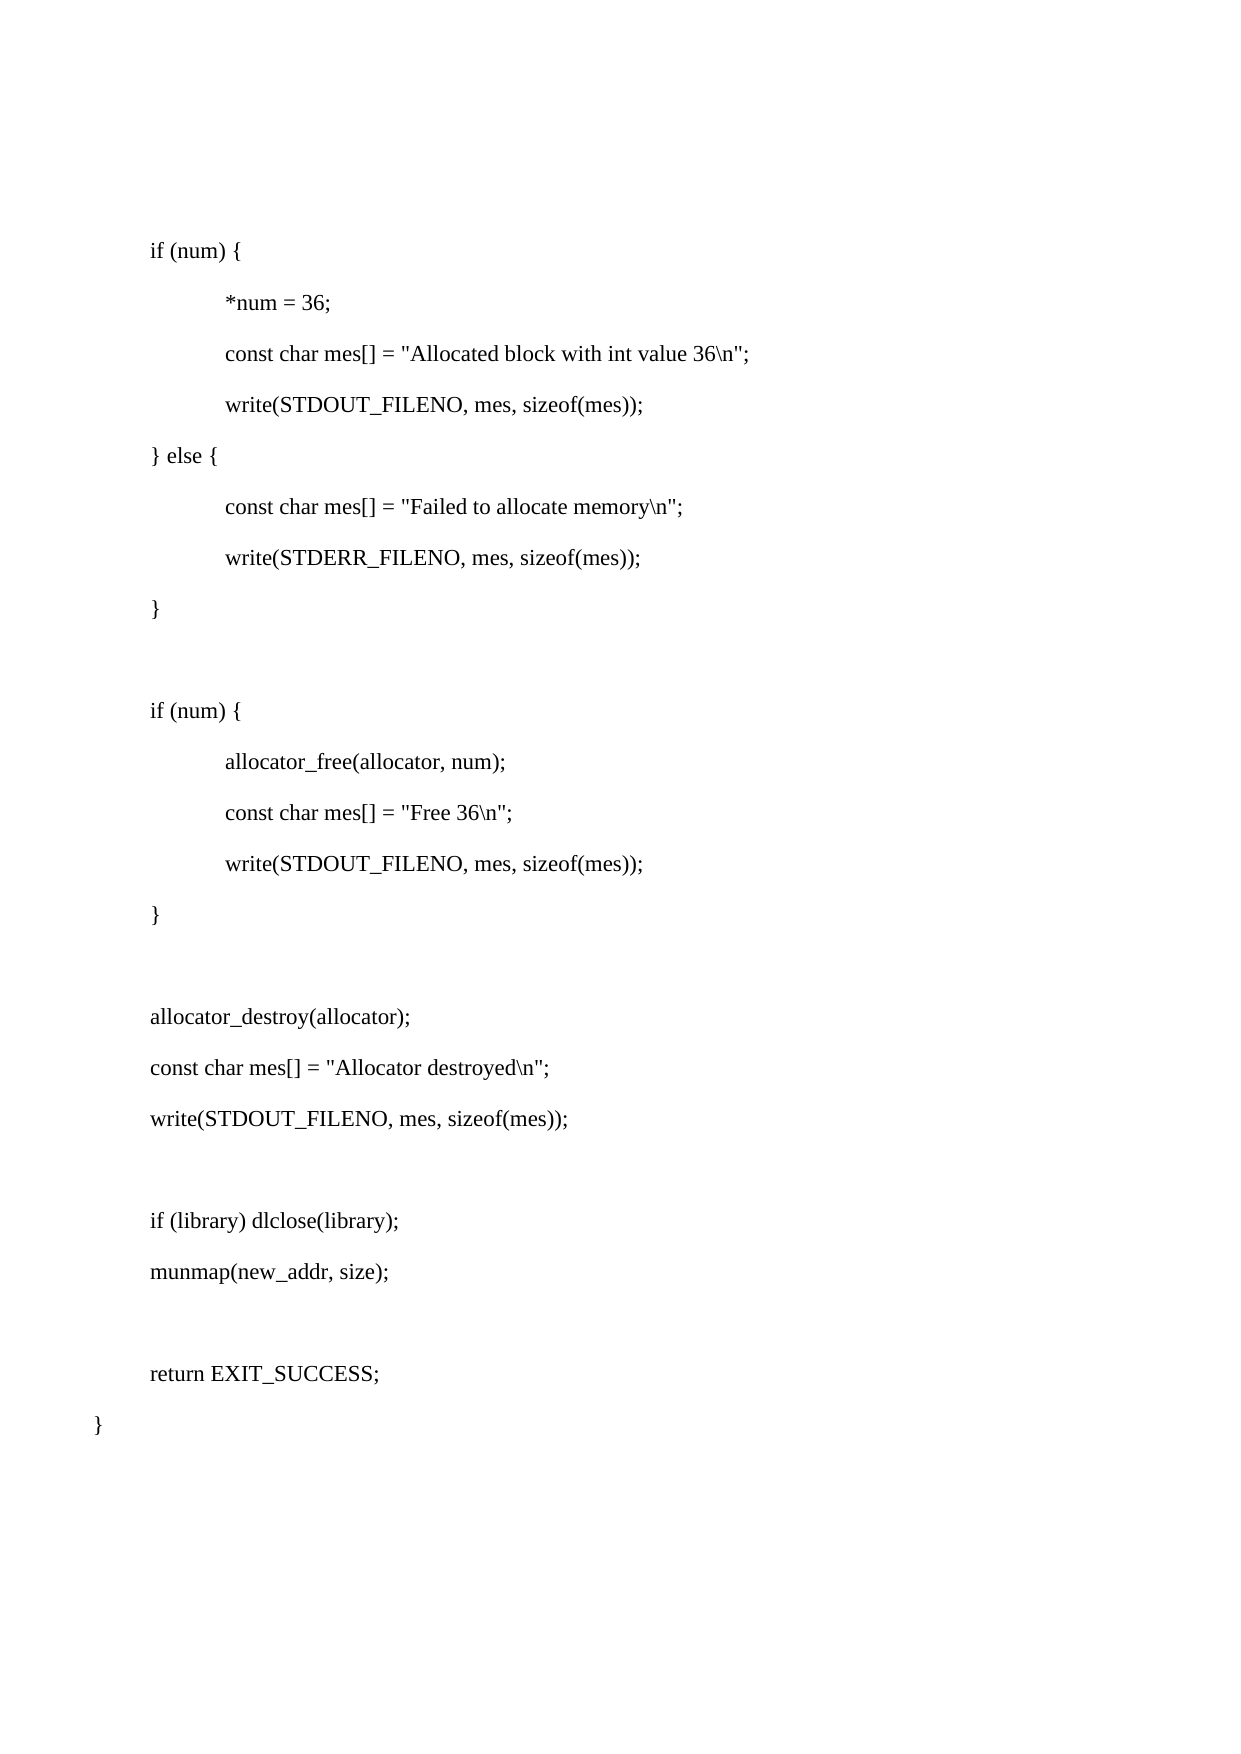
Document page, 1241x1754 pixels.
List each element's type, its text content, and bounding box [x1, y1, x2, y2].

text write(STDOUT_FILENO, mes, sizeof(mes)); [93, 850, 1147, 876]
text *num = 36; [93, 288, 1147, 315]
text if (library) dlclose(library); [93, 1207, 1147, 1234]
text write(STDOUT_FILENO, mes, sizeof(mes)); [93, 1105, 1147, 1132]
text if (num) { [93, 237, 1147, 264]
text const char mes[] = "Allocator destroyed\n"; [93, 1054, 1147, 1081]
text const char mes[] = "Free 36\n"; [93, 799, 1147, 825]
text } [93, 1411, 1147, 1438]
text munmap(new_addr, size); [93, 1258, 1147, 1285]
text write(STDERR_FILENO, mes, sizeof(mes)); [93, 544, 1147, 570]
text } else { [93, 442, 1147, 468]
text } [93, 595, 1147, 621]
text write(STDOUT_FILENO, mes, sizeof(mes)); [93, 391, 1147, 417]
text allocator_destroy(allocator); [93, 1003, 1147, 1029]
text if (num) { [93, 697, 1147, 723]
text } [93, 901, 1147, 927]
text return EXIT_SUCCESS; [93, 1360, 1147, 1387]
text const char mes[] = "Allocated block with int value 36\n"; [93, 339, 1147, 366]
text const char mes[] = "Failed to allocate memory\n"; [93, 493, 1147, 519]
text allocator_free(allocator, num); [93, 748, 1147, 774]
